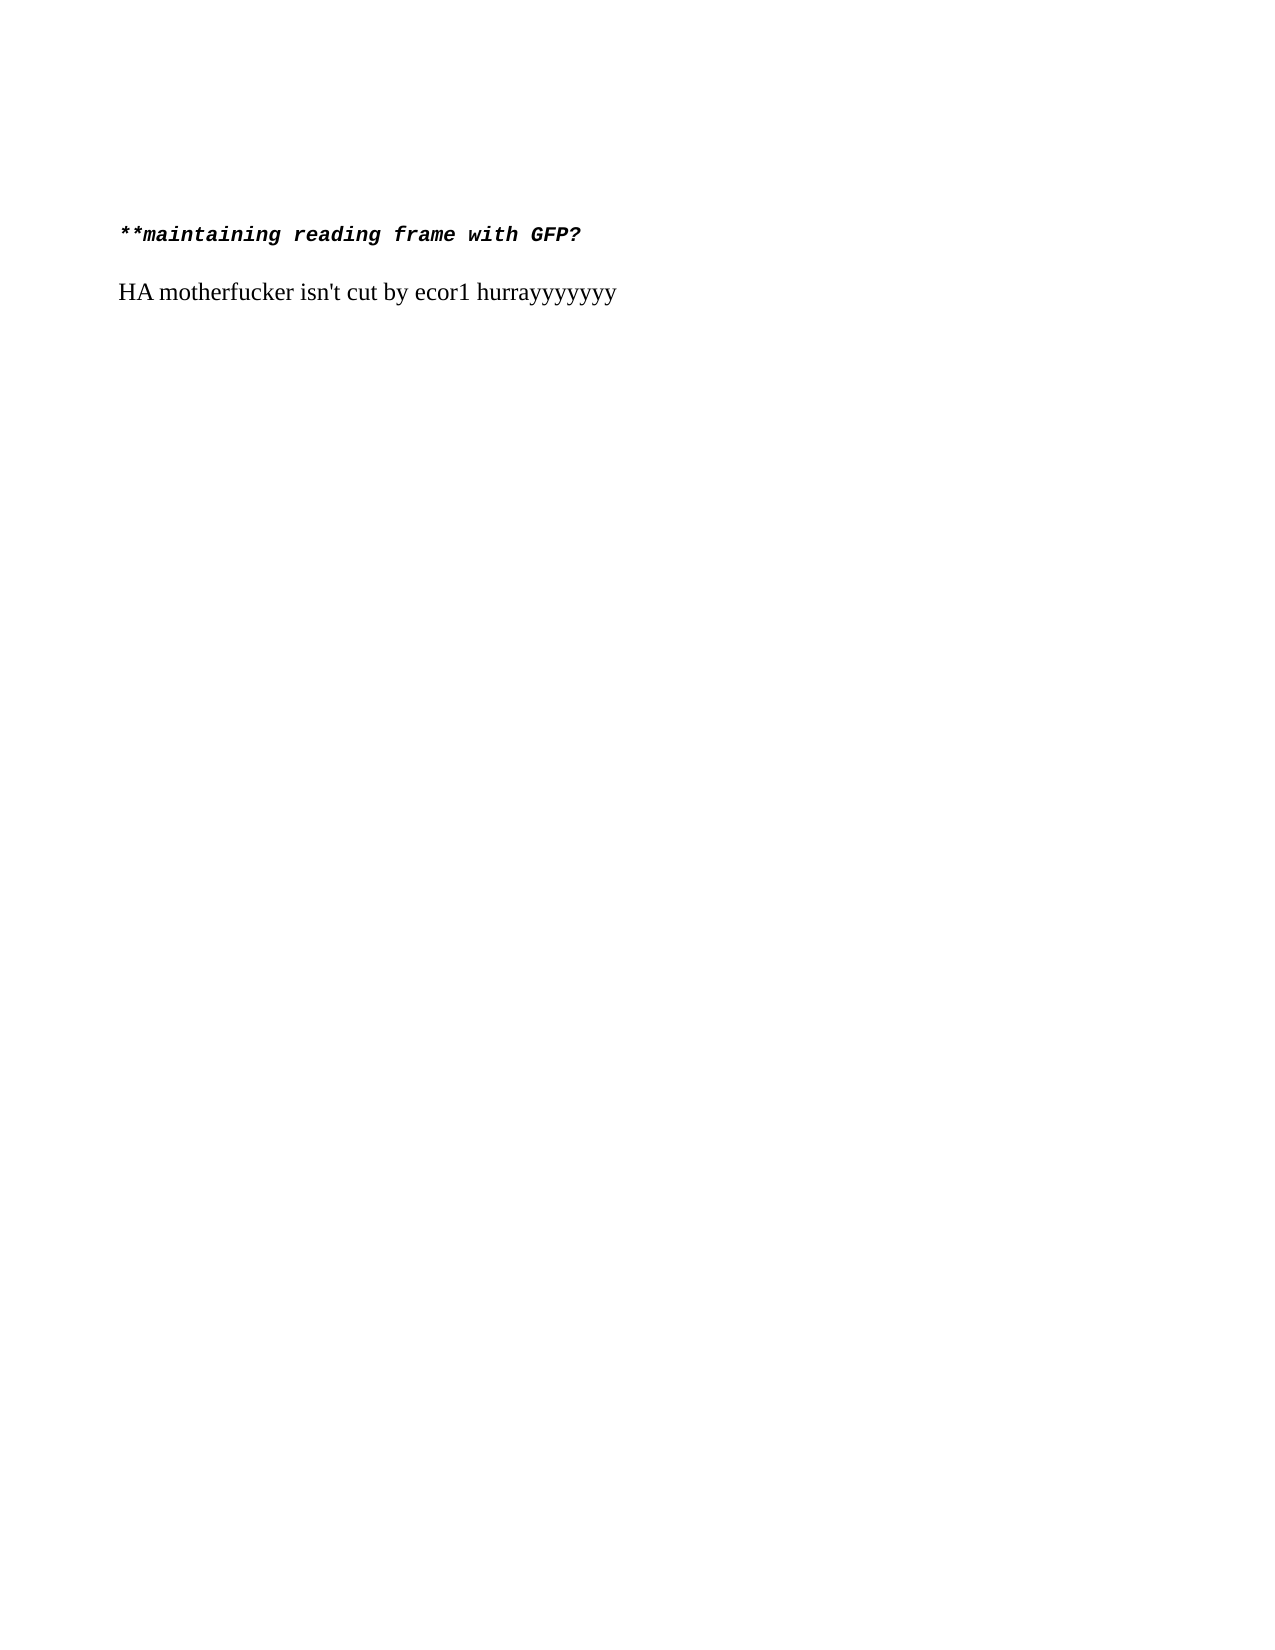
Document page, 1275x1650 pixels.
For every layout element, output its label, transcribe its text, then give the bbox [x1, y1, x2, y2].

text **maintaining reading frame with GFP? [118, 224, 1157, 248]
text HA motherfucker isn't cut by ecor1 hurrayyyyyyy [118, 277, 1157, 306]
